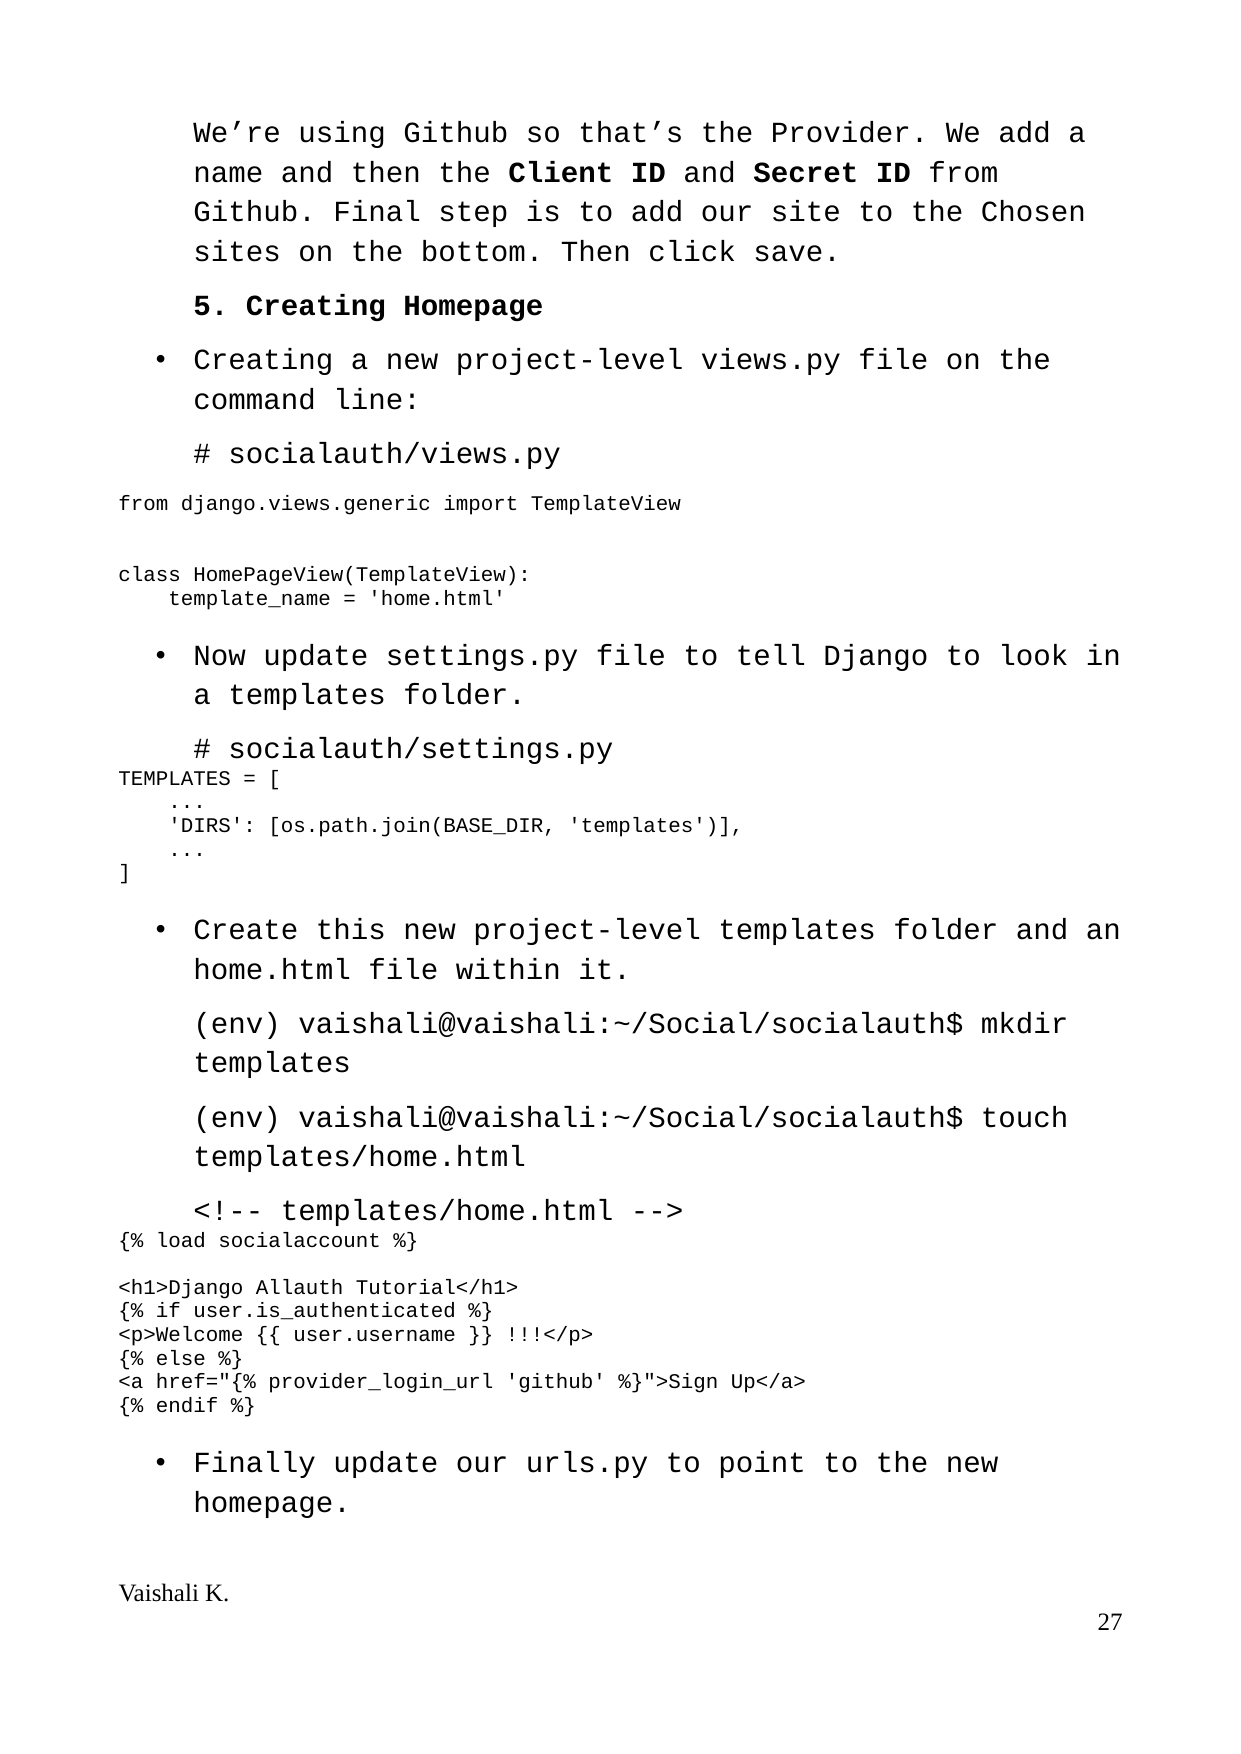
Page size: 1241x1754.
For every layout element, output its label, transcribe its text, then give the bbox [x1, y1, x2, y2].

text ... [118, 791, 1122, 815]
text template_name = 'home.html' [118, 588, 1122, 611]
list # socialauth/views.py [156, 439, 1122, 472]
text ... [118, 838, 1122, 862]
list Create this new project-level templates folder and an home.html file within it. [156, 915, 1122, 988]
list Finally update our urls.py to point to the new homepage. [156, 1448, 1122, 1521]
list We’re using Github so that’s the Provider. We add a name and then the Client ID and Secret ID from Github. Final step is to add our site to the Chosen sites on the bottom. Then click save. [156, 118, 1122, 270]
list # socialauth/settings.py [156, 734, 1122, 768]
text {% load socialaccount %} [118, 1229, 1122, 1253]
text {% endif %} [118, 1395, 1122, 1419]
text class HomePageView(TemplateView): [118, 564, 1122, 588]
text <h1>Django Allauth Tutorial</h1> [118, 1277, 1122, 1301]
text from django.views.generic import TemplateView [118, 493, 1122, 517]
text {% else %} [118, 1348, 1122, 1371]
text 'DIRS': [os.path.join(BASE_DIR, 'templates')], [118, 815, 1122, 838]
list 5. Creating Homepage [156, 291, 1122, 324]
list Creating a new project-level views.py file on the command line: [156, 345, 1122, 418]
text <p>Welcome {{ user.username }} !!!</p> [118, 1324, 1122, 1348]
text ] [118, 862, 1122, 886]
list (env) vaishali@vaishali:~/Social/socialauth$ mkdir templates [156, 1009, 1122, 1082]
text {% if user.is_authenticated %} [118, 1301, 1122, 1324]
text <a href="{% provider_login_url 'github' %}">Sign Up</a> [118, 1371, 1122, 1395]
list (env) vaishali@vaishali:~/Social/socialauth$ touch templates/home.html [156, 1103, 1122, 1175]
list Now update settings.py file to tell Django to look in a templates folder. [156, 641, 1122, 713]
text TEMPLATES = [ [118, 768, 1122, 791]
list <!-- templates/home.html --> [156, 1197, 1122, 1229]
